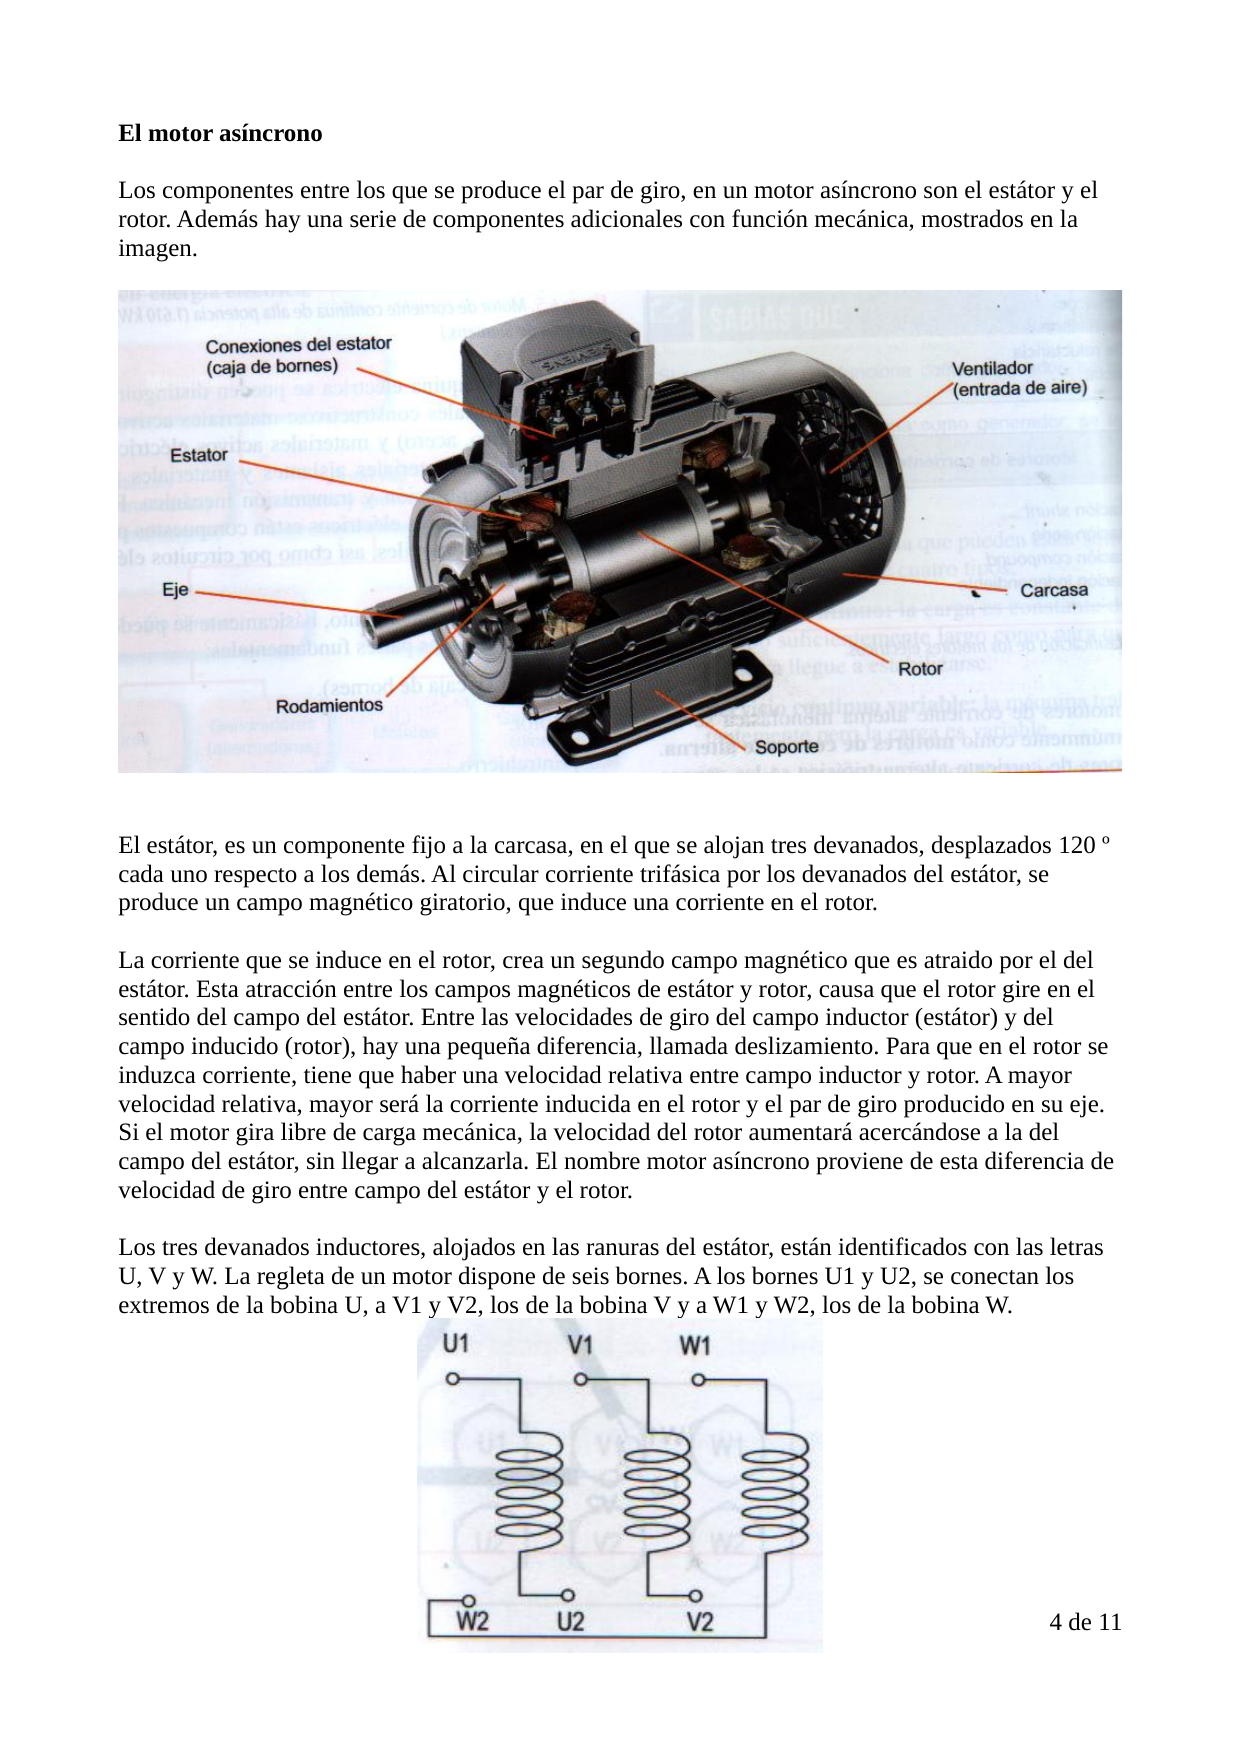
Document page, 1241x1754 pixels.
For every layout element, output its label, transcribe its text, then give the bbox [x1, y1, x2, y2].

picture [118, 290, 1123, 773]
text El motor asíncrono [118, 118, 1122, 147]
text El estátor, es un componente fijo a la carcasa, en el que se alojan tres devanados, desplazados 120 º cada uno respecto a los demás. Al circular corriente trifásica por los devanados del estátor, se produce un campo magnético giratorio, que induce una corriente en el rotor. [118, 830, 1122, 916]
text Los componentes entre los que se produce el par de giro, en un motor asíncrono son el estátor y el rotor. Además hay una serie de componentes adicionales con función mecánica, mostrados en la imagen. [118, 176, 1122, 262]
picture [417, 1318, 824, 1653]
text Los tres devanados inductores, alojados en las ranuras del estátor, están identificados con las letras U, V y W. La regleta de un motor dispone de seis bornes. A los bornes U1 y U2, se conectan los extremos de la bobina U, a V1 y V2, los de la bobina V y a W1 y W2, los de la bobina W. [118, 1232, 1122, 1319]
text La corriente que se induce en el rotor, crea un segundo campo magnético que es atraido por el del estátor. Esta atracción entre los campos magnéticos de estátor y rotor, causa que el rotor gire en el sentido del campo del estátor. Entre las velocidades de giro del campo inductor (estátor) y del campo inducido (rotor), hay una pequeña diferencia, llamada deslizamiento. Para que en el rotor se induzca corriente, tiene que haber una velocidad relativa entre campo inductor y rotor. A mayor velocidad relativa, mayor será la corriente inducida en el rotor y el par de giro producido en su eje. Si el motor gira libre de carga mecánica, la velocidad del rotor aumentará acercándose a la del campo del estátor, sin llegar a alcanzarla. El nombre motor asíncrono proviene de esta diferencia de velocidad de giro entre campo del estátor y el rotor. [118, 945, 1122, 1204]
